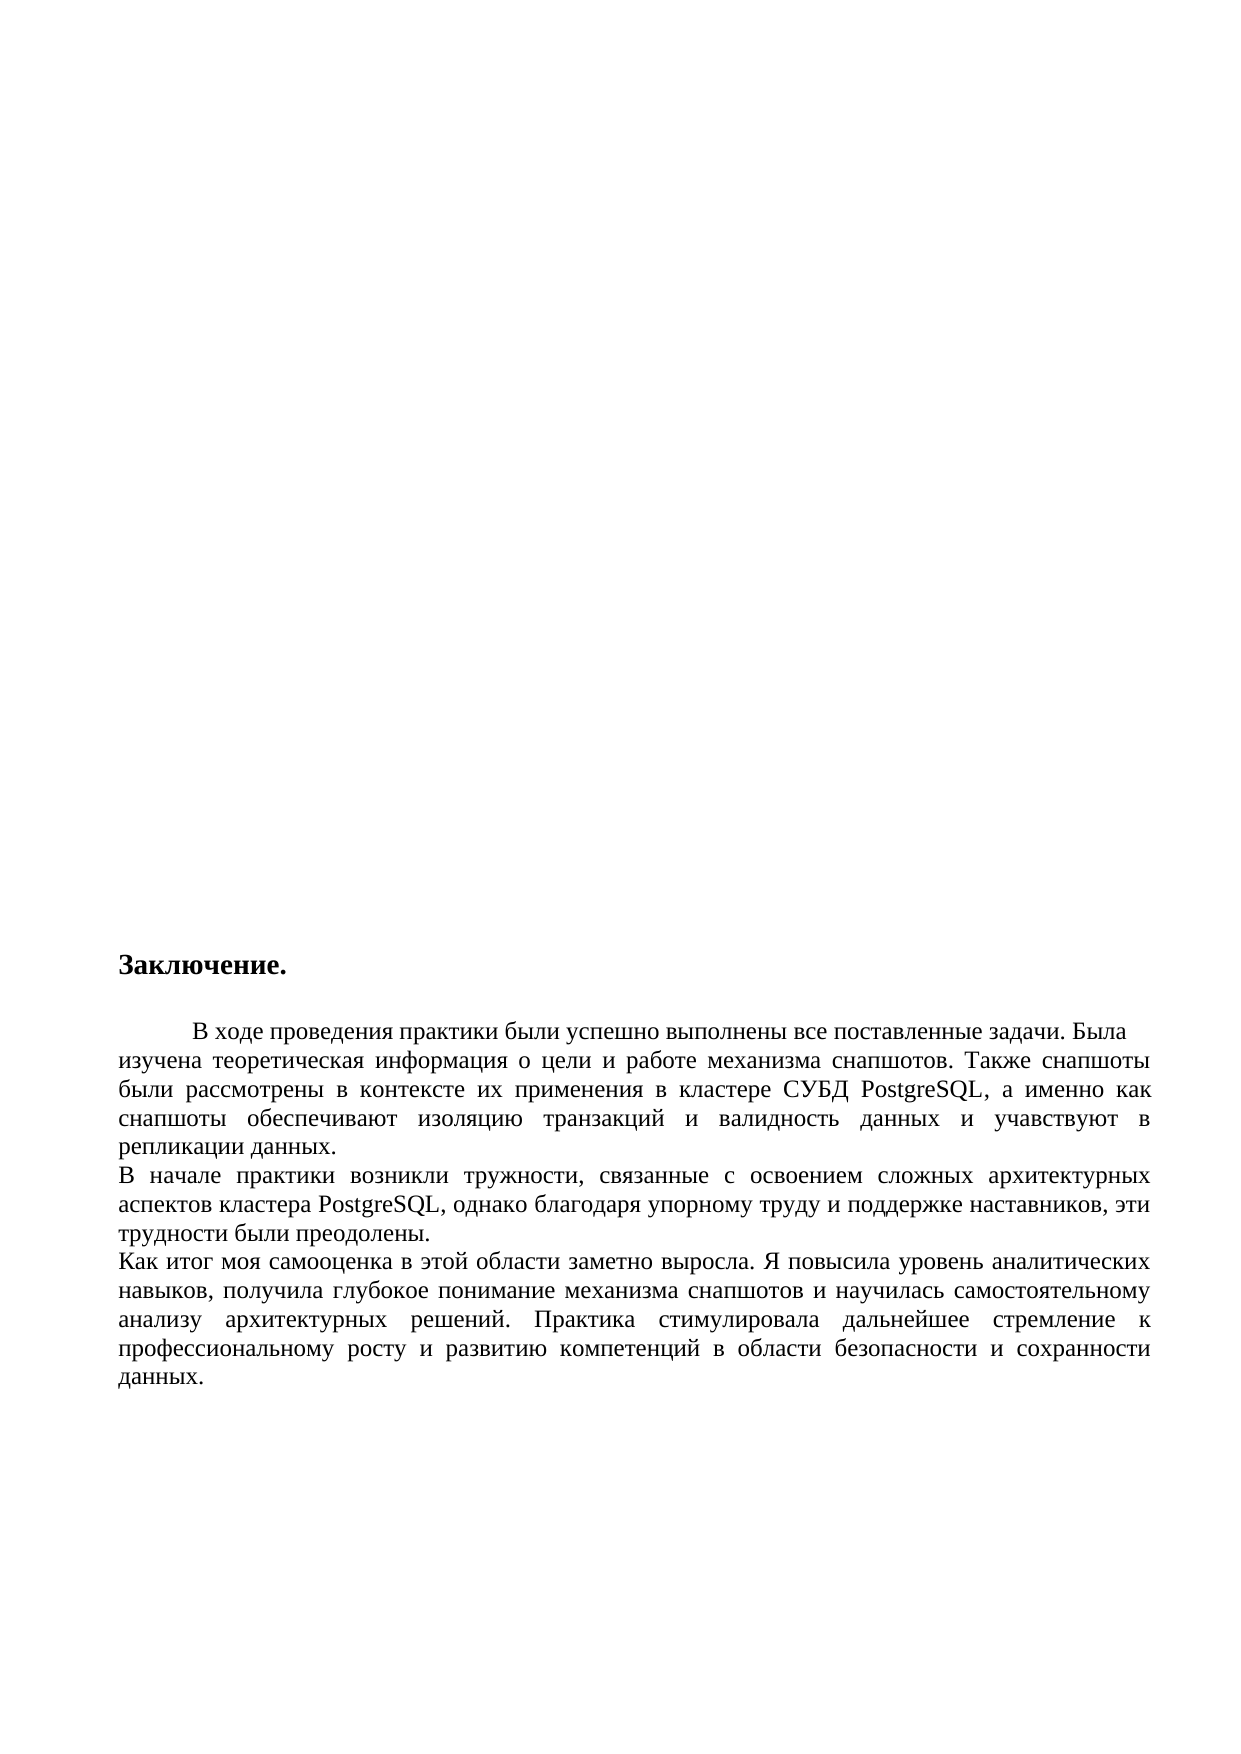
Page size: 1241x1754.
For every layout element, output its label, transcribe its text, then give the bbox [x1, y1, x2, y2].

text Как итог моя самооценка в этой области заметно выросла. Я повысила уровень аналитических навыков, получила глубокое понимание механизма снапшотов и научилась самостоятельному анализу архитектурных решений. Практика стимулировала дальнейшее стремление к профессиональному росту и развитию компетенций в области безопасности и сохранности данных. [118, 1246, 1152, 1390]
text В начале практики возникли тружности, связанные с освоением сложных архитектурных аспектов кластера PostgreSQL, однако благодаря упорному труду и поддержке наставников, эти трудности были преодолены. [118, 1160, 1152, 1246]
text В ходе проведения практики были успешно выполнены все поставленные задачи. Была [118, 1016, 1152, 1045]
text изучена теоретическая информация о цели и работе механизма снапшотов. Также снапшоты были рассмотрены в контексте их применения в кластере СУБД PostgreSQL, а именно как снапшоты обеспечивают изоляцию транзакций и валидность данных и учавствуют в репликации данных. [118, 1045, 1152, 1160]
text Заключение. [118, 947, 1152, 981]
